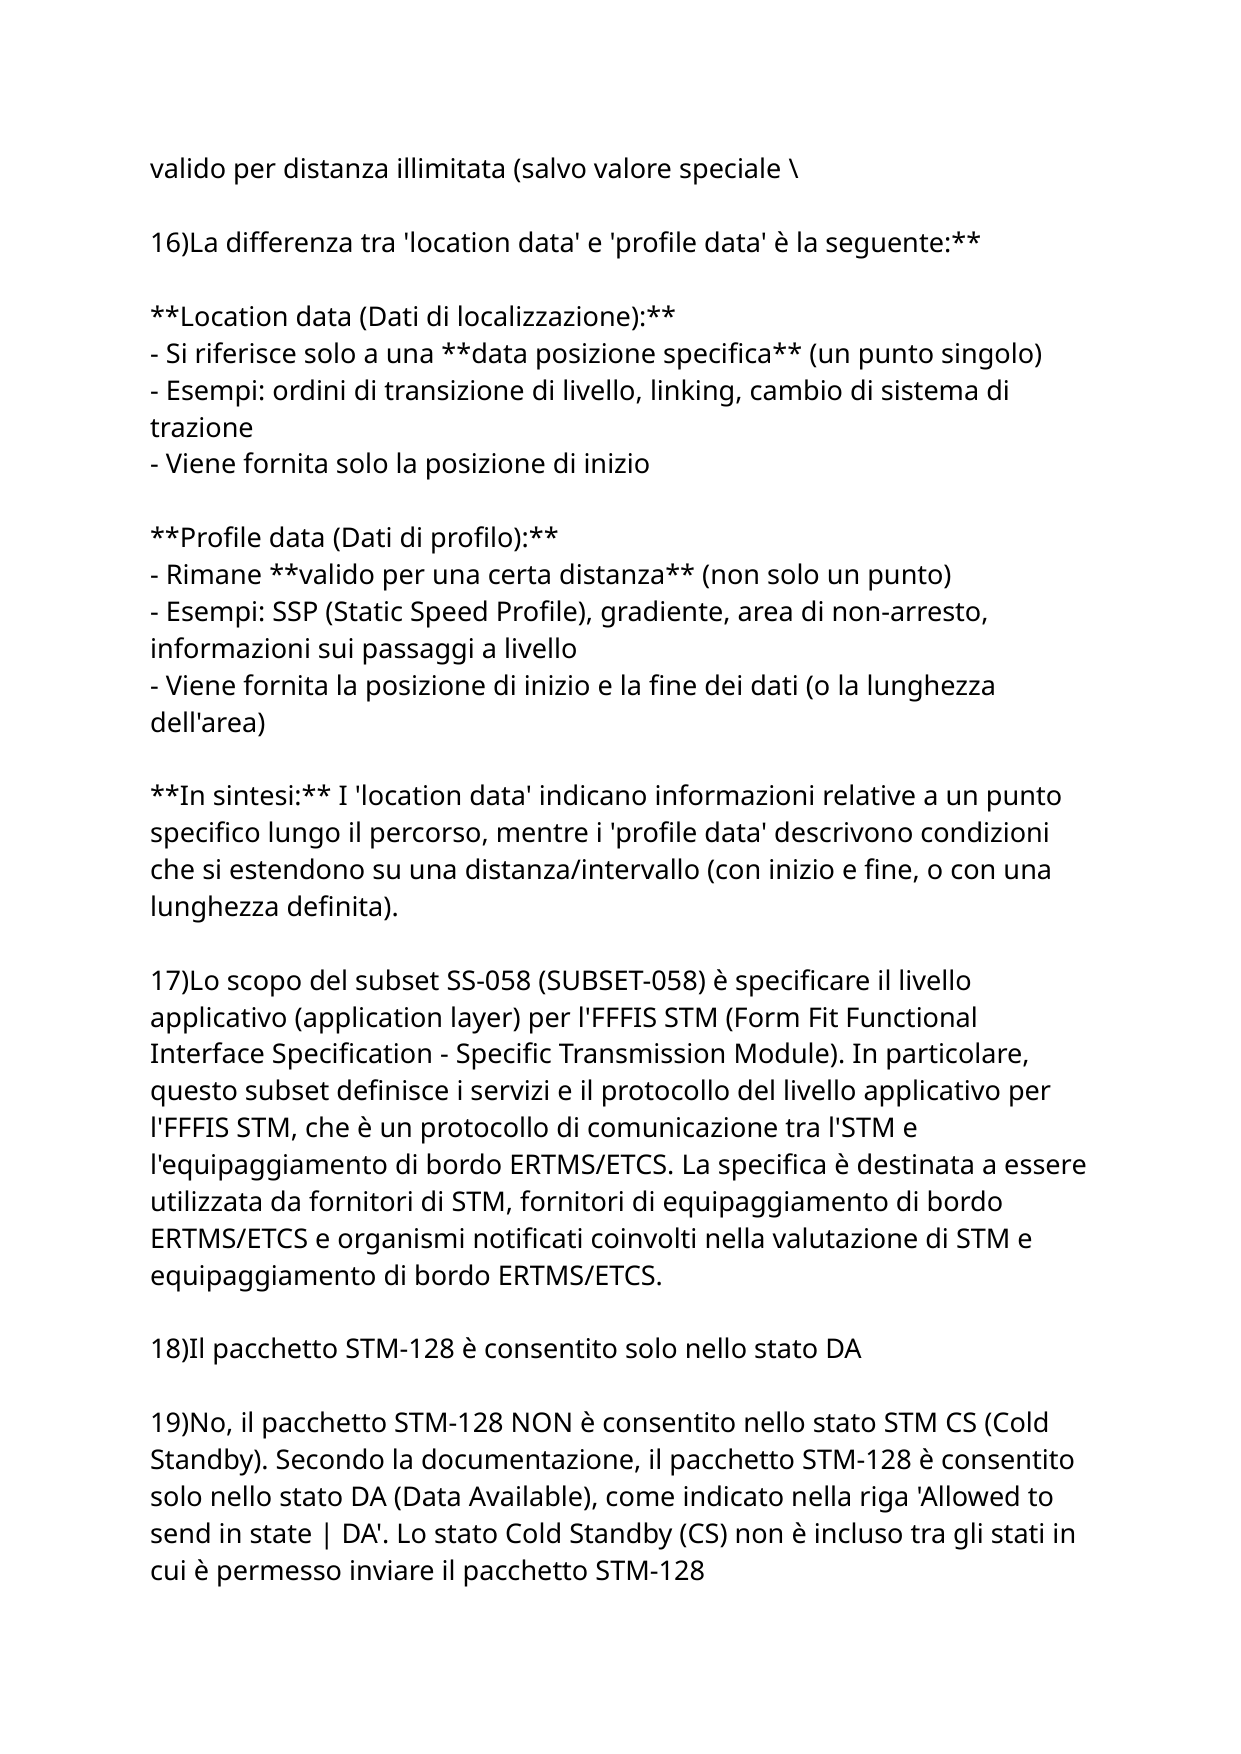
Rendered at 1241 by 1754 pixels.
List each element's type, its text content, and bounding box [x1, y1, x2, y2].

text - Si riferisce solo a una **data posizione specifica** (un punto singolo) [150, 334, 1090, 371]
text - Viene fornita solo la posizione di inizio [150, 445, 1090, 482]
text valido per distanza illimitata (salvo valore speciale \ [150, 150, 1090, 187]
text - Rimane **valido per una certa distanza** (non solo un punto) [150, 556, 1090, 592]
text 16)La differenza tra 'location data' e 'profile data' è la seguente:** [150, 224, 1090, 261]
text **In sintesi:** I 'location data' indicano informazioni relative a un punto specifico lungo il percorso, mentre i 'profile data' descrivono condizioni che si estendono su una distanza/intervallo (con inizio e fine, o con una lunghezza definita). [150, 777, 1090, 924]
text - Esempi: ordini di transizione di livello, linking, cambio di sistema di trazione [150, 371, 1090, 445]
text 18)Il pacchetto STM-128 è consentito solo nello stato DA [150, 1330, 1090, 1367]
text **Profile data (Dati di profilo):** [150, 519, 1090, 556]
text **Location data (Dati di localizzazione):** [150, 297, 1090, 334]
text - Esempi: SSP (Static Speed Profile), gradiente, area di non-arresto, informazioni sui passaggi a livello [150, 592, 1090, 666]
text - Viene fornita la posizione di inizio e la fine dei dati (o la lunghezza dell'area) [150, 666, 1090, 740]
text 17)Lo scopo del subset SS-058 (SUBSET-058) è specificare il livello applicativo (application layer) per l'FFFIS STM (Form Fit Functional Interface Specification - Specific Transmission Module). In particolare, questo subset definisce i servizi e il protocollo del livello applicativo per l'FFFIS STM, che è un protocollo di comunicazione tra l'STM e l'equipaggiamento di bordo ERTMS/ETCS. La specifica è destinata a essere utilizzata da fornitori di STM, fornitori di equipaggiamento di bordo ERTMS/ETCS e organismi notificati coinvolti nella valutazione di STM e equipaggiamento di bordo ERTMS/ETCS. [150, 961, 1090, 1293]
text 19)No, il pacchetto STM-128 NON è consentito nello stato STM CS (Cold Standby). Secondo la documentazione, il pacchetto STM-128 è consentito solo nello stato DA (Data Available), come indicato nella riga 'Allowed to send in state | DA'. Lo stato Cold Standby (CS) non è incluso tra gli stati in cui è permesso inviare il pacchetto STM-128 [150, 1404, 1090, 1588]
